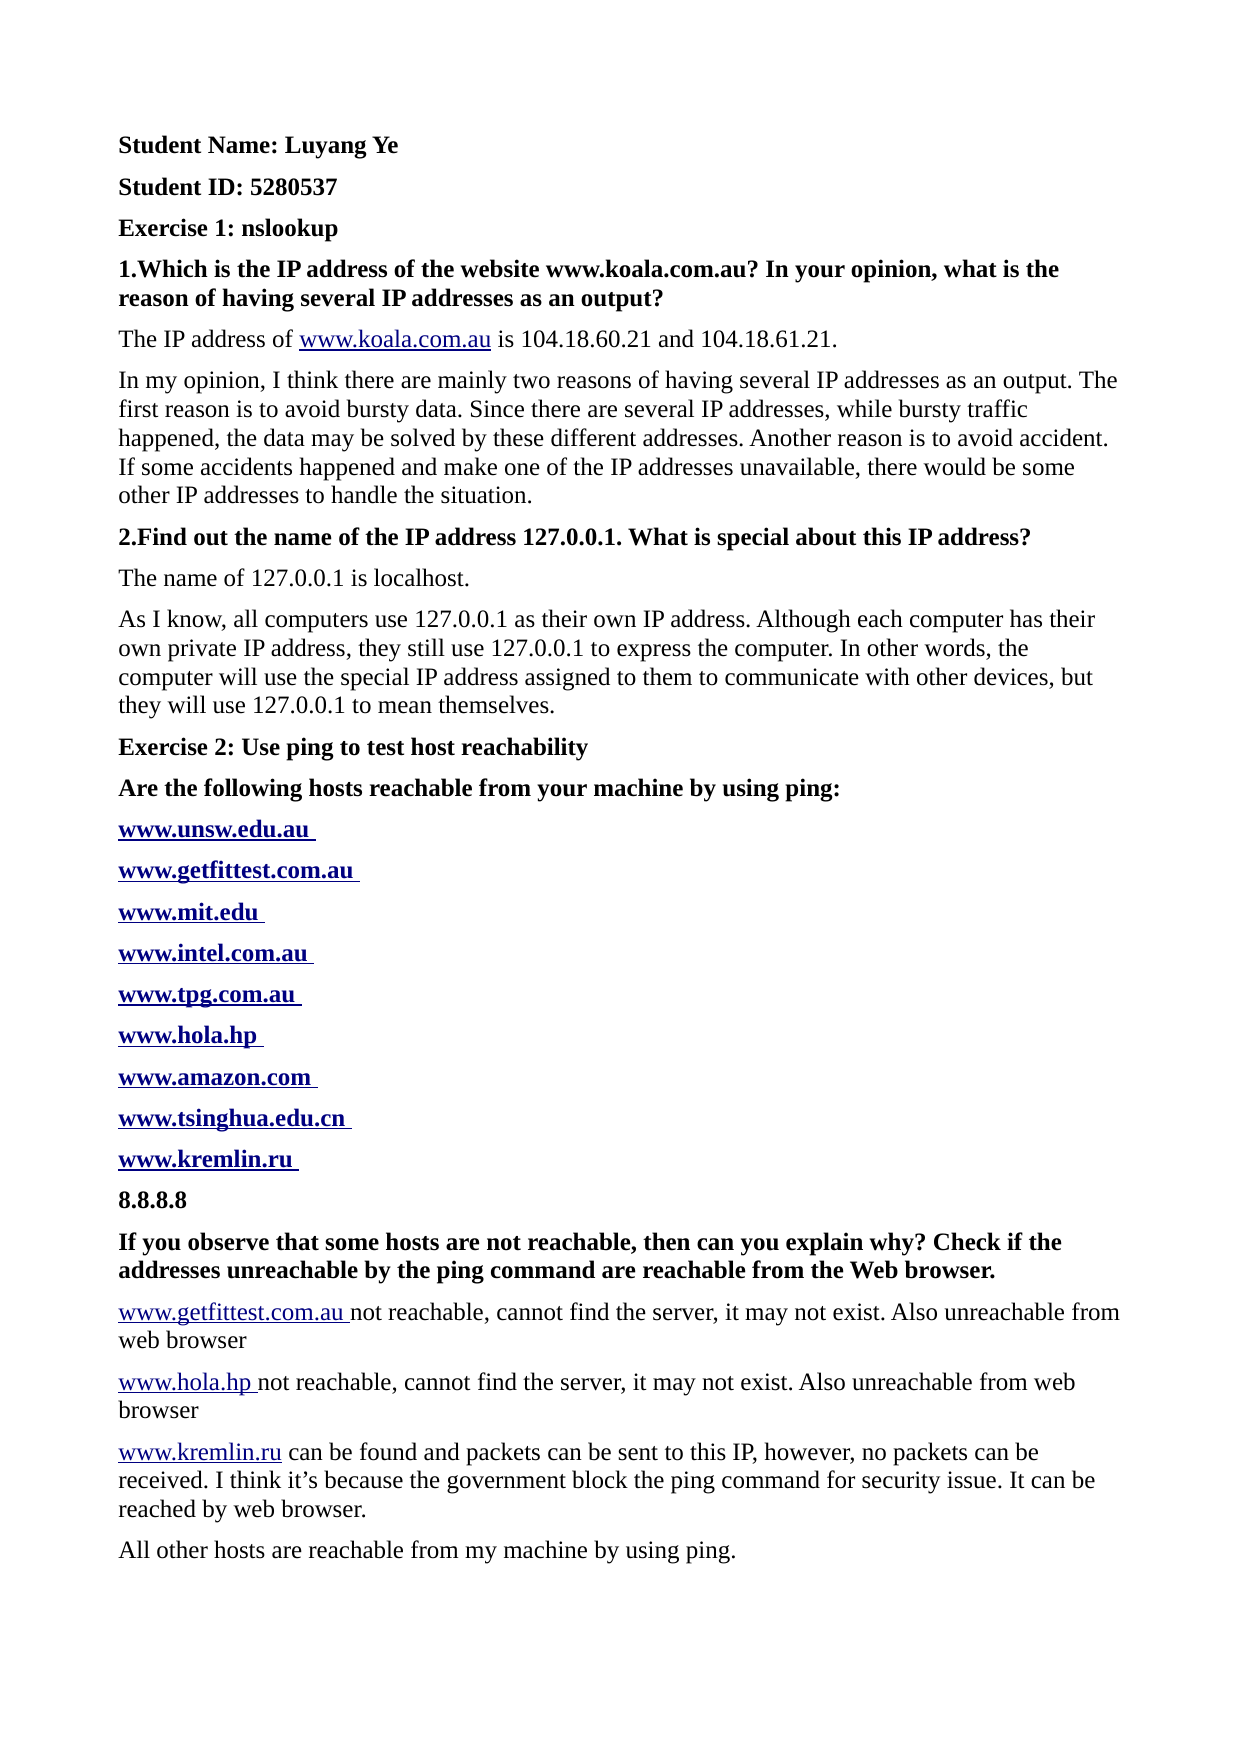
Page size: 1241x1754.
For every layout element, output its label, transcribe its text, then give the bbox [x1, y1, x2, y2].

subtitle www.getfittest.com.au [118, 856, 1122, 884]
subtitle The name of 127.0.0.1 is localhost. [118, 563, 1122, 592]
subtitle www.tsinghua.edu.cn [118, 1103, 1122, 1132]
subtitle Are the following hosts reachable from your machine by using ping: [118, 773, 1122, 802]
subtitle www.kremlin.ru [118, 1144, 1122, 1173]
subtitle As I know, all computers use 127.0.0.1 as their own IP address. Although each computer has their own private IP address, they still use 127.0.0.1 to express the computer. In other words, the computer will use the special IP address assigned to them to communicate with other devices, but they will use 127.0.0.1 to mean themselves. [118, 604, 1122, 719]
subtitle www.unsw.edu.au [118, 814, 1122, 843]
subtitle Student Name: Luyang Ye [118, 131, 1122, 159]
subtitle In my opinion, I think there are mainly two reasons of having several IP addresses as an output. The first reason is to avoid bursty data. Since there are several IP addresses, while bursty traffic happened, the data may be solved by these different addresses. Another reason is to avoid accident. If some accidents happened and make one of the IP addresses unavailable, there would be some other IP addresses to handle the situation. [118, 366, 1122, 509]
subtitle Exercise 1: nslookup [118, 213, 1122, 242]
subtitle Exercise 2: Use ping to test host reachability [118, 732, 1122, 761]
subtitle www.hola.hp [118, 1021, 1122, 1049]
subtitle www.getfittest.com.au not reachable, cannot find the server, it may not exist. Also unreachable from web browser [118, 1297, 1122, 1354]
subtitle www.amazon.com [118, 1062, 1122, 1091]
subtitle www.intel.com.au [118, 938, 1122, 967]
subtitle All other hosts are reachable from my machine by using ping. [118, 1536, 1122, 1564]
subtitle www.mit.edu [118, 897, 1122, 926]
subtitle 8.8.8.8 [118, 1186, 1122, 1214]
subtitle If you observe that some hosts are not reachable, then can you explain why? Check if the addresses unreachable by the ping command are reachable from the Web browser. [118, 1227, 1122, 1284]
subtitle 1.Which is the IP address of the website www.koala.com.au? In your opinion, what is the reason of having several IP addresses as an output? [118, 254, 1122, 312]
subtitle www.kremlin.ru can be found and packets can be sent to this IP, however, no packets can be received. I think it’s because the government block the ping command for security issue. It can be reached by web browser. [118, 1437, 1122, 1523]
subtitle 2.Find out the name of the IP address 127.0.0.1. What is special about this IP address? [118, 522, 1122, 551]
subtitle The IP address of www.koala.com.au is 104.18.60.21 and 104.18.61.21. [118, 324, 1122, 353]
subtitle Student ID: 5280537 [118, 172, 1122, 201]
subtitle www.hola.hp not reachable, cannot find the server, it may not exist. Also unreachable from web browser [118, 1367, 1122, 1424]
subtitle www.tpg.com.au [118, 979, 1122, 1008]
